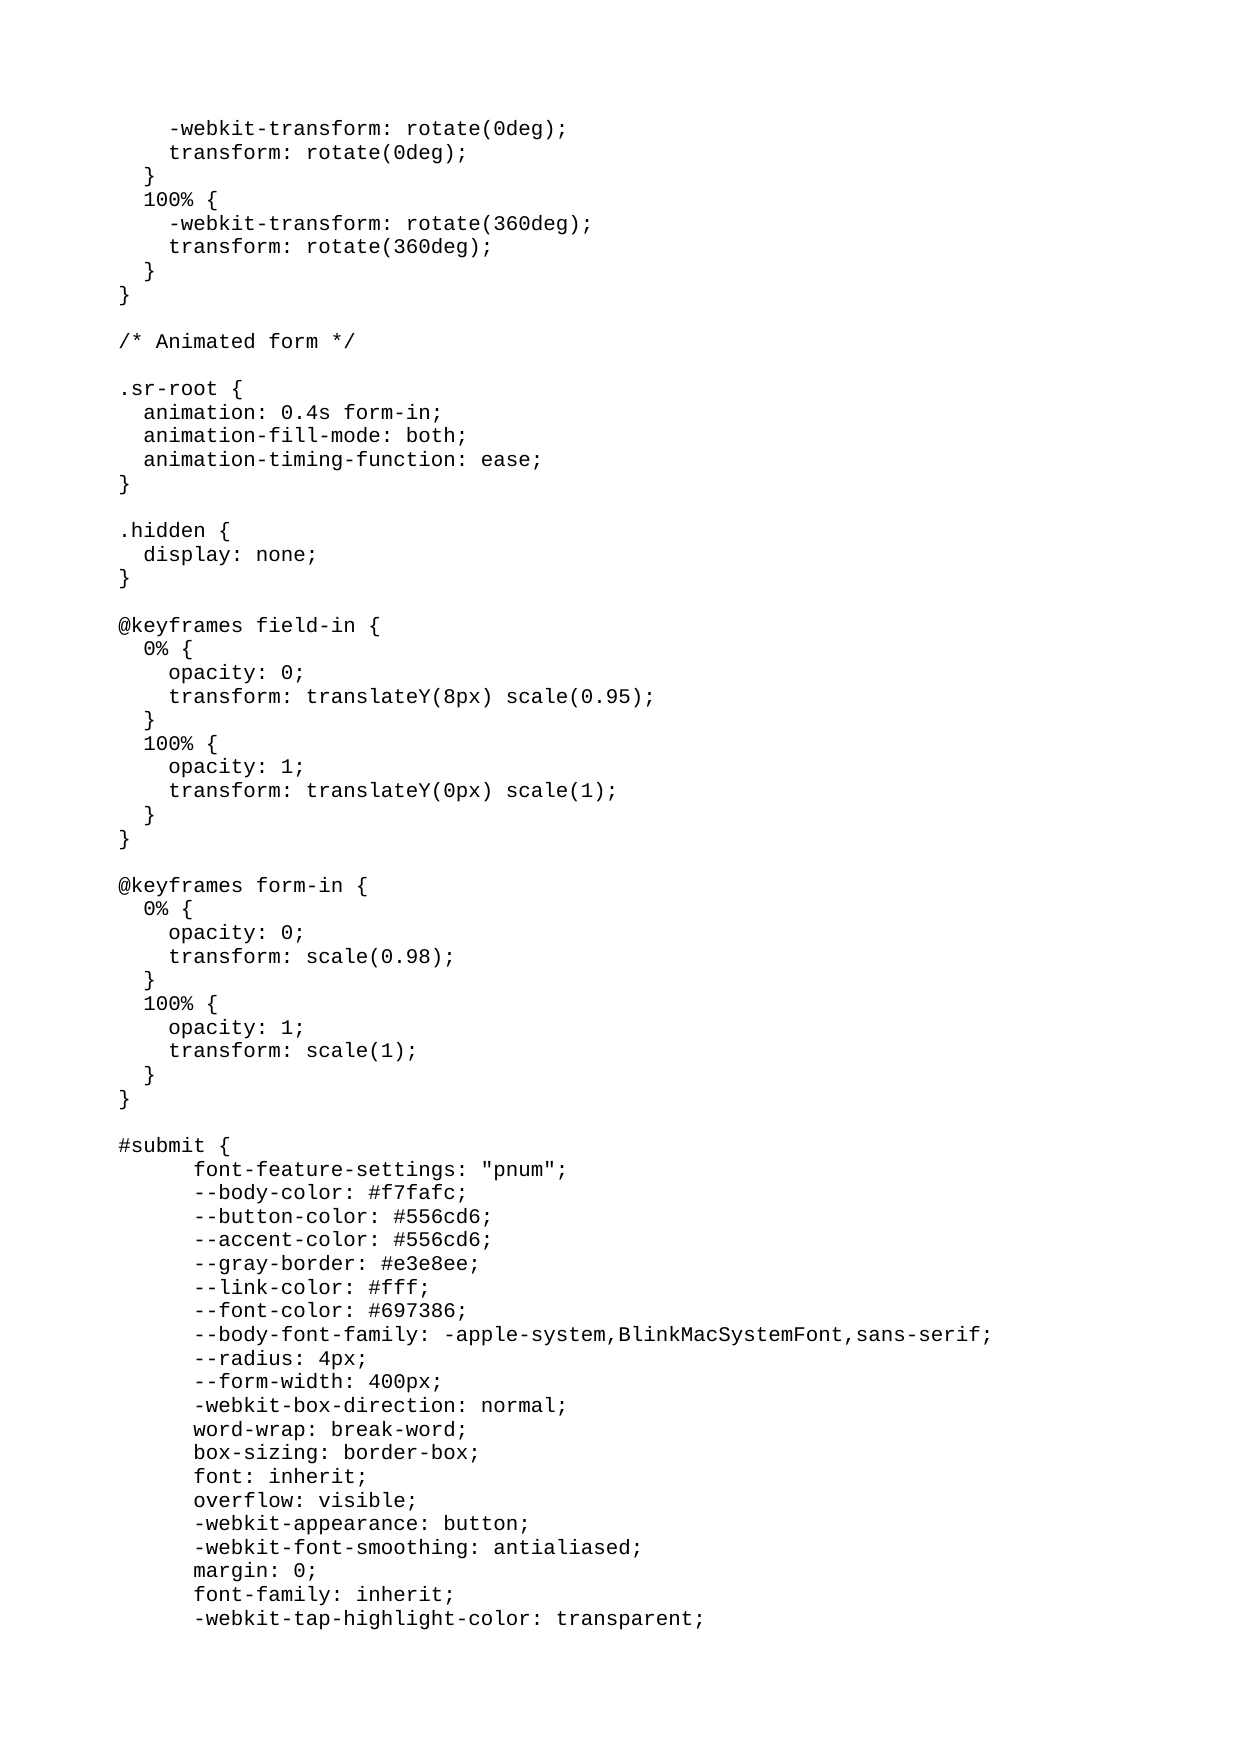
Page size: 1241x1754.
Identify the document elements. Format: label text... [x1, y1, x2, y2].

text opacity: 0; [118, 922, 1122, 946]
text opacity: 0; [118, 662, 1122, 686]
text } [118, 709, 1122, 733]
text transform: rotate(0deg); [118, 142, 1122, 165]
text transform: scale(0.98); [118, 946, 1122, 969]
text .hidden { [118, 520, 1122, 544]
text opacity: 1; [118, 757, 1122, 780]
text 100% { [118, 189, 1122, 213]
text transform: scale(1); [118, 1040, 1122, 1064]
text } [118, 260, 1122, 284]
text -webkit-appearance: button; [118, 1513, 1122, 1537]
text --form-width: 400px; [118, 1371, 1122, 1395]
text --font-color: #697386; [118, 1300, 1122, 1324]
text 0% { [118, 638, 1122, 662]
text font-family: inherit; [118, 1584, 1122, 1608]
text margin: 0; [118, 1561, 1122, 1584]
text } [118, 284, 1122, 307]
text 100% { [118, 733, 1122, 757]
text font-feature-settings: "pnum"; [118, 1158, 1122, 1182]
text } [118, 165, 1122, 189]
text -webkit-box-direction: normal; [118, 1395, 1122, 1419]
text --button-color: #556cd6; [118, 1206, 1122, 1229]
text 0% { [118, 898, 1122, 922]
text font: inherit; [118, 1466, 1122, 1489]
text 100% { [118, 993, 1122, 1017]
text overflow: visible; [118, 1489, 1122, 1513]
text @keyframes form-in { [118, 875, 1122, 898]
text transform: translateY(8px) scale(0.95); [118, 686, 1122, 709]
text #submit { [118, 1135, 1122, 1158]
text } [118, 1064, 1122, 1088]
text animation-fill-mode: both; [118, 426, 1122, 449]
text /* Animated form */ [118, 331, 1122, 354]
text } [118, 567, 1122, 591]
text --radius: 4px; [118, 1348, 1122, 1371]
text --gray-border: #e3e8ee; [118, 1253, 1122, 1277]
text } [118, 969, 1122, 993]
text -webkit-transform: rotate(0deg); [118, 118, 1122, 142]
text } [118, 1088, 1122, 1111]
text transform: rotate(360deg); [118, 236, 1122, 260]
text -webkit-font-smoothing: antialiased; [118, 1537, 1122, 1561]
text .sr-root { [118, 378, 1122, 402]
text @keyframes field-in { [118, 615, 1122, 638]
text --link-color: #fff; [118, 1277, 1122, 1300]
text animation-timing-function: ease; [118, 449, 1122, 473]
text -webkit-transform: rotate(360deg); [118, 213, 1122, 236]
text box-sizing: border-box; [118, 1442, 1122, 1466]
text --accent-color: #556cd6; [118, 1229, 1122, 1253]
text display: none; [118, 544, 1122, 567]
text } [118, 827, 1122, 851]
text word-wrap: break-word; [118, 1419, 1122, 1442]
text } [118, 804, 1122, 827]
text -webkit-tap-highlight-color: transparent; [118, 1608, 1122, 1631]
text } [118, 473, 1122, 496]
text transform: translateY(0px) scale(1); [118, 780, 1122, 804]
text --body-font-family: -apple-system,BlinkMacSystemFont,sans-serif; [118, 1324, 1122, 1348]
text opacity: 1; [118, 1017, 1122, 1040]
text animation: 0.4s form-in; [118, 402, 1122, 426]
text --body-color: #f7fafc; [118, 1182, 1122, 1206]
